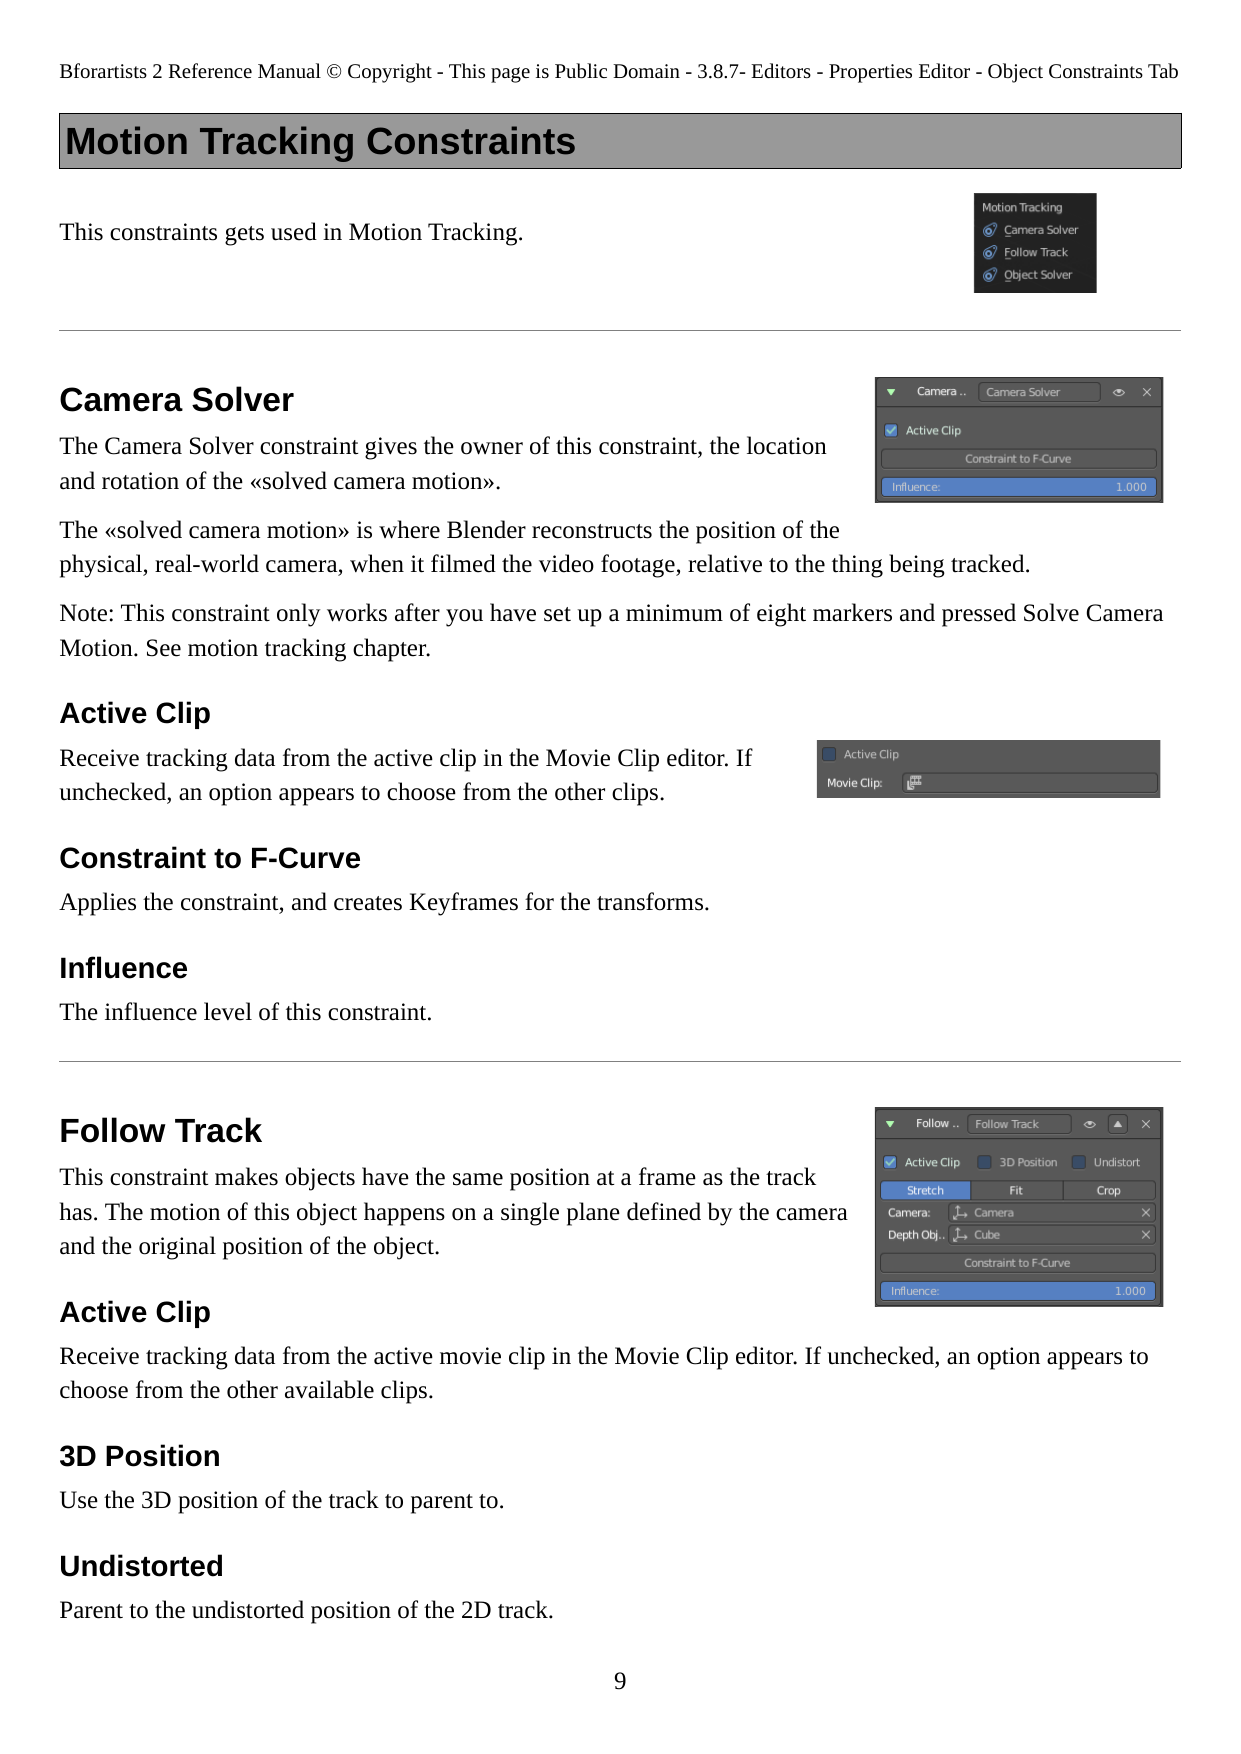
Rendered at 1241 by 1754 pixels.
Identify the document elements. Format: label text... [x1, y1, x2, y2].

picture [874, 1107, 1164, 1307]
subtitle Active Clip [59, 696, 1181, 730]
picture [874, 377, 1164, 503]
text The influence level of this constraint. [59, 997, 1181, 1026]
subtitle [1164, 1111, 1181, 1150]
subtitle Active Clip [59, 1295, 1181, 1328]
text The Camera Solver constraint gives the owner of this constraint, the location and rotation of the «solved camera motion». [59, 431, 874, 494]
text Applies the constraint, and creates Keyframes for the transforms. [59, 887, 1181, 916]
text Receive tracking data from the active clip in the Movie Clip editor. If unchecked, an option appears to choose from the other clips. [59, 743, 1181, 806]
text Use the 3D position of the track to parent to. [59, 1485, 1181, 1514]
subtitle Undistorted [59, 1549, 1181, 1583]
text This constraints gets used in Motion Tracking. [59, 217, 973, 246]
subtitle [1164, 380, 1181, 419]
subtitle Camera Solver [59, 380, 874, 419]
text This constraint makes objects have the same position at a frame as the track has. The motion of this object happens on a single plane defined by the camera and the original position of the object. [59, 1162, 874, 1260]
picture [816, 740, 1161, 798]
subtitle Influence [59, 951, 1181, 984]
table_header Motion Tracking Constraints [60, 114, 1181, 168]
picture [973, 193, 1097, 293]
text [1097, 217, 1181, 246]
text Parent to the undistorted position of the 2D track. [59, 1595, 1181, 1624]
subtitle Constraint to F-Curve [59, 841, 1181, 874]
text The «solved camera motion» is where Blender reconstructs the position of the physical, real-world camera, when it filmed the video footage, relative to the thing being tracked. [59, 515, 1181, 578]
subtitle 3D Position [59, 1439, 1181, 1473]
subtitle Follow Track [59, 1111, 874, 1150]
text Note: This constraint only works after you have set up a minimum of eight markers and pressed Solve Camera Motion. See motion tracking chapter. [59, 598, 1181, 662]
text Receive tracking data from the active movie clip in the Movie Clip editor. If unchecked, an option appears to choose from the other available clips. [59, 1341, 1181, 1404]
